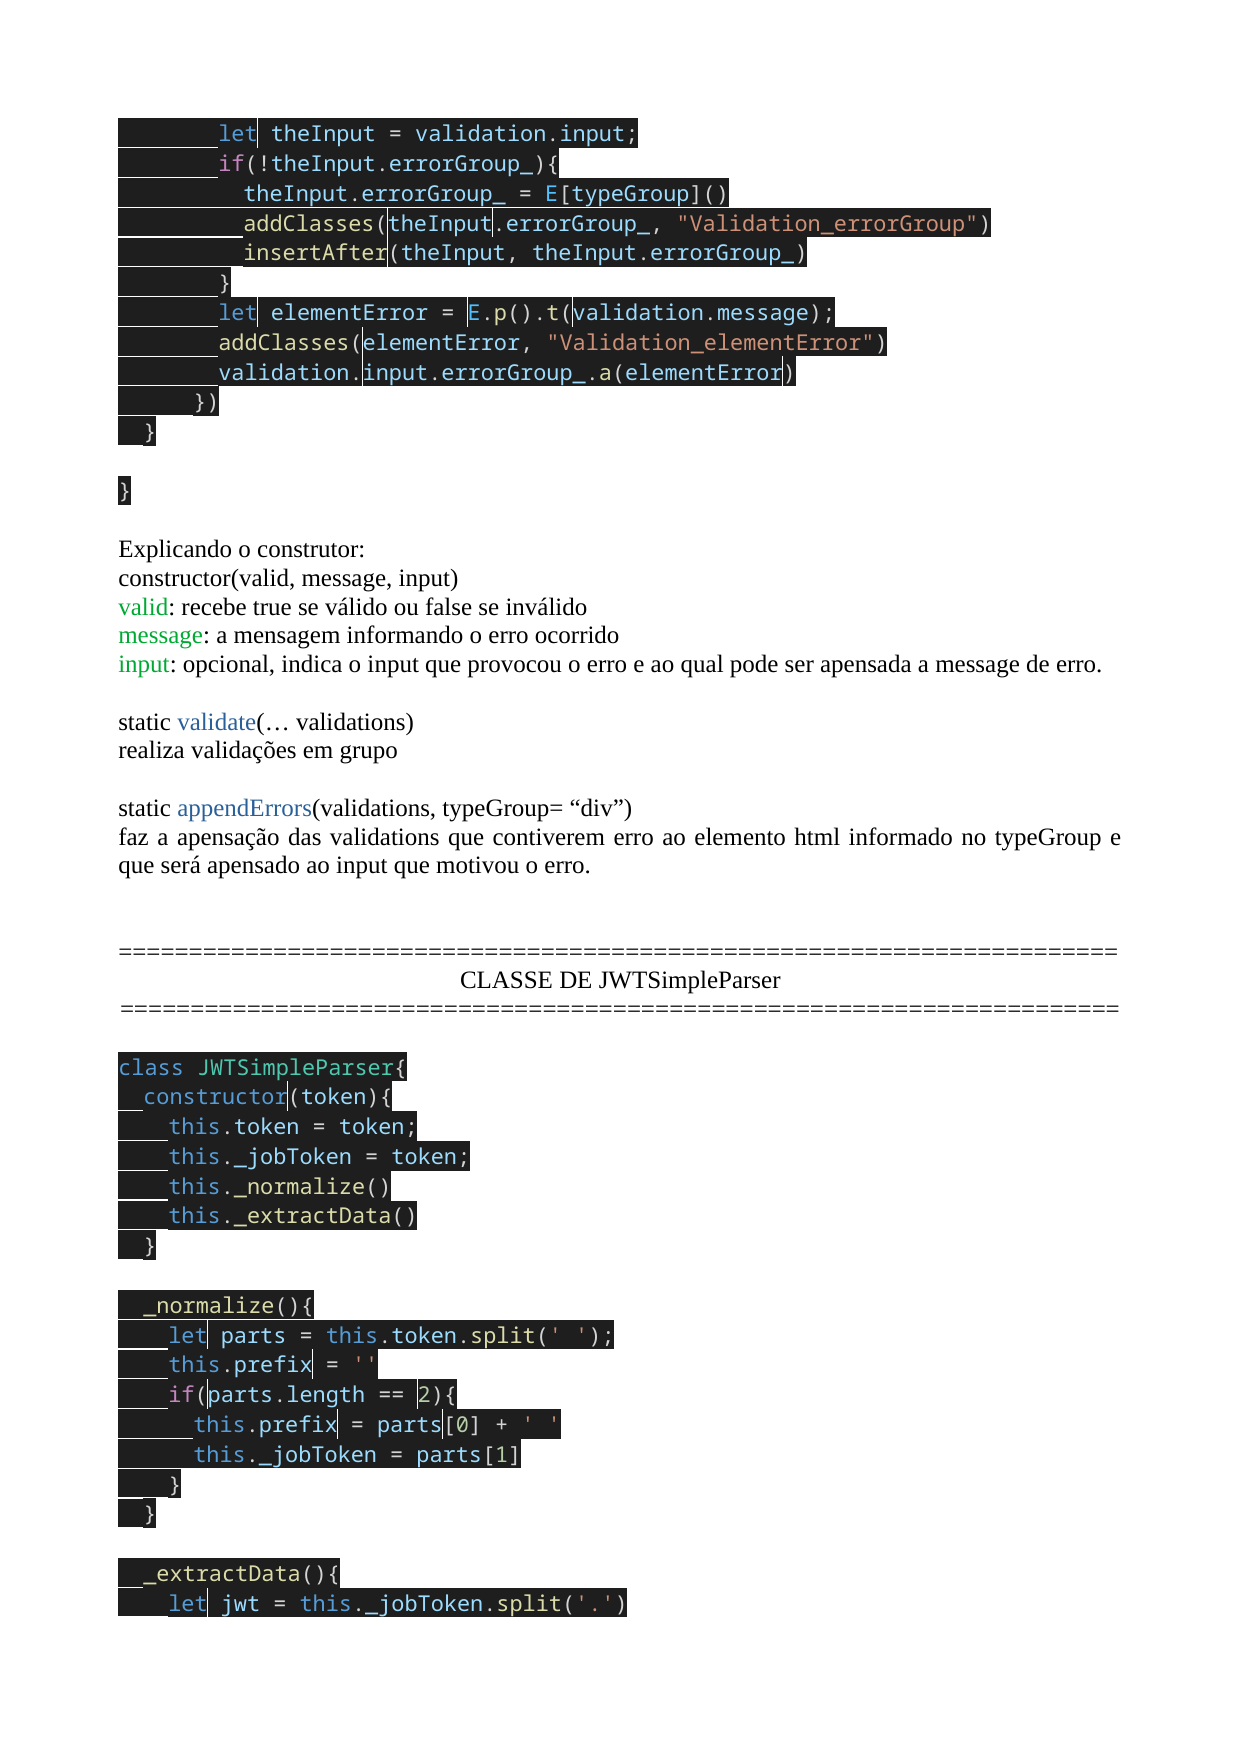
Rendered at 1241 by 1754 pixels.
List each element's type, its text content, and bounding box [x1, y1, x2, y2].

text Explicando o construtor: [118, 534, 1122, 563]
text } [118, 476, 1122, 505]
text this.prefix = '' [118, 1349, 1122, 1379]
text } [118, 267, 1122, 297]
text theInput.errorGroup_ = E[typeGroup]() [118, 178, 1122, 207]
text this._jobToken = token; [118, 1141, 1122, 1171]
text let theInput = validation.input; [118, 118, 1122, 148]
text insertAfter(theInput, theInput.errorGroup_) [118, 237, 1122, 267]
text } [118, 416, 1122, 446]
text let jwt = this._jobToken.split('.') [118, 1588, 1122, 1617]
text valid: recebe true se válido ou false se inválido [118, 592, 1122, 620]
text _normalize(){ [118, 1290, 1122, 1319]
text this._normalize() [118, 1171, 1122, 1201]
text _extractData(){ [118, 1558, 1122, 1588]
text class JWTSimpleParser{ [118, 1052, 1122, 1081]
text if(!theInput.errorGroup_){ [118, 148, 1122, 178]
text faz a apensação das validations que contiverem erro ao elemento html informado no typeGroup e que será apensado ao input que motivou o erro. [118, 822, 1122, 879]
text this._jobToken = parts[1] [118, 1439, 1122, 1468]
text input: opcional, indica o input que provocou o erro e ao qual pode ser apensada a message de erro. [118, 649, 1122, 678]
text this.token = token; [118, 1111, 1122, 1141]
text } [118, 1498, 1122, 1528]
text message: a mensagem informando o erro ocorrido [118, 620, 1122, 649]
text ======================================================================= [118, 994, 1122, 1023]
text static validate(… validations) [118, 707, 1122, 735]
text validation.input.errorGroup_.a(elementError) [118, 356, 1122, 386]
text this.prefix = parts[0] + ' ' [118, 1409, 1122, 1439]
text static appendErrors(validations, typeGroup= “div”) [118, 793, 1122, 822]
text }) [118, 386, 1122, 416]
text this._extractData() [118, 1201, 1122, 1230]
text addClasses(theInput.errorGroup_, "Validation_errorGroup") [118, 207, 1122, 237]
text constructor(token){ [118, 1081, 1122, 1111]
text realiza validações em grupo [118, 735, 1122, 764]
text let elementError = E.p().t(validation.message); [118, 297, 1122, 327]
text } [118, 1468, 1122, 1498]
text addClasses(elementError, "Validation_elementError") [118, 327, 1122, 356]
text } [118, 1230, 1122, 1260]
text let parts = this.token.split(' '); [118, 1319, 1122, 1349]
text constructor(valid, message, input) [118, 563, 1122, 592]
text CLASSE DE JWTSimpleParser [118, 965, 1122, 994]
text if(parts.length == 2){ [118, 1379, 1122, 1409]
text ======================================================================= [118, 937, 1122, 965]
